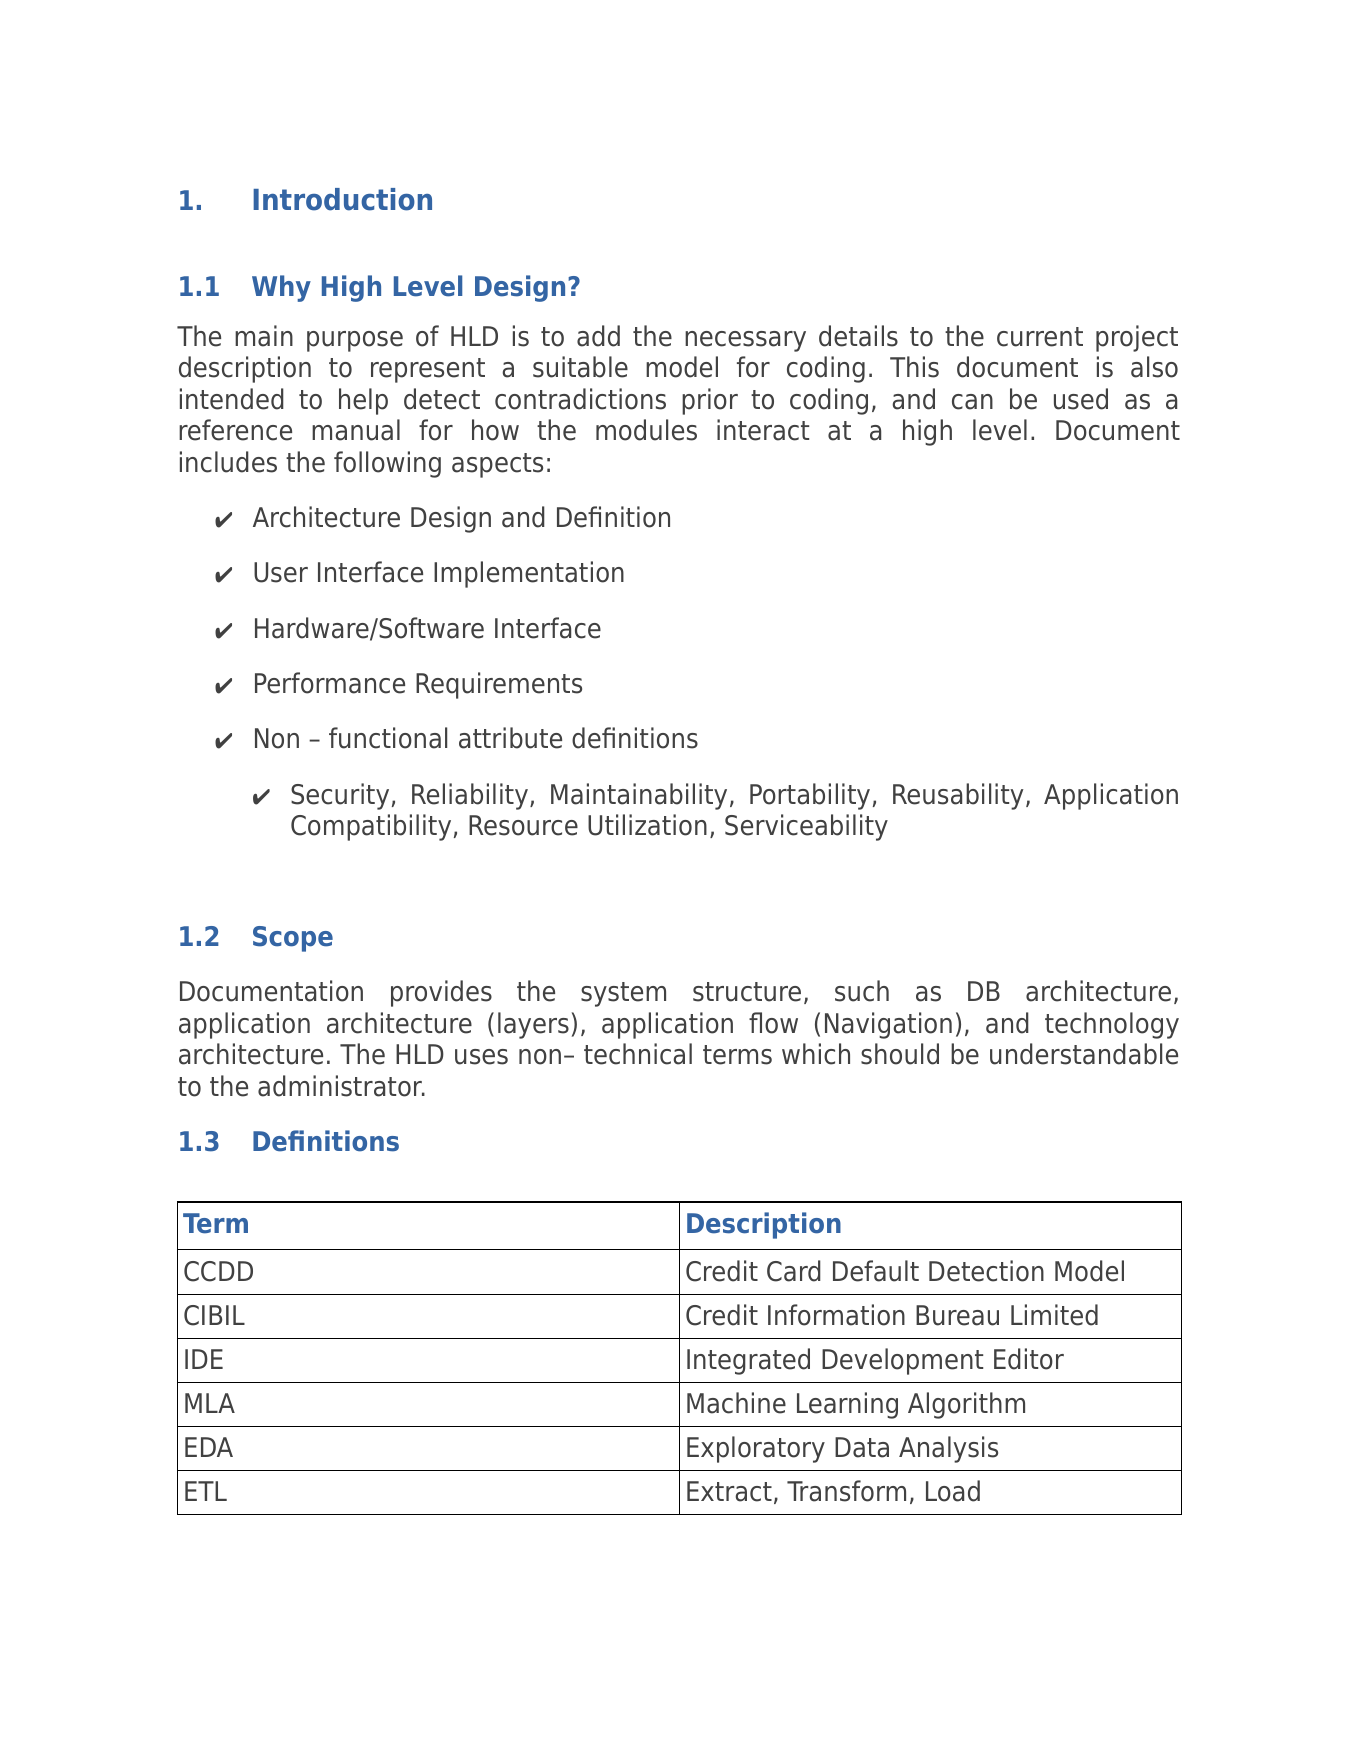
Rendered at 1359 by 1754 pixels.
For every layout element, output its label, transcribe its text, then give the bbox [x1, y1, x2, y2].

text Documentation provides the system structure, such as DB architecture, application architecture (layers), application flow (Navigation), and technology architecture. The HLD uses non– technical terms which should be understandable to the administrator. [177, 976, 1181, 1103]
table_cell Extract, Transform, Load [680, 1471, 1181, 1514]
table_cell CIBIL [178, 1295, 679, 1337]
table_cell Machine Learning Algorithm [680, 1383, 1181, 1426]
text 1.1 Why High Level Design? [177, 271, 1181, 303]
table_header Term [178, 1203, 679, 1249]
table_cell Credit Information Bureau Limited [680, 1295, 1181, 1337]
list User Interface Implementation [215, 558, 1181, 589]
list Security, Reliability, Maintainability, Portability, Reusability, Application Compatibility, Resource Utilization, Serviceability [252, 779, 1181, 842]
table_cell ETL [178, 1471, 679, 1514]
text 1.2 Scope [177, 921, 1181, 953]
table_cell CCDD [178, 1250, 679, 1293]
table_cell Integrated Development Editor [680, 1339, 1181, 1382]
table_cell IDE [178, 1339, 679, 1382]
text The main purpose of HLD is to add the necessary details to the current project description to represent a suitable model for coding. This document is also intended to help detect contradictions prior to coding, and can be used as a reference manual for how the modules interact at a high level. Document includes the following aspects: [177, 321, 1181, 479]
list Performance Requirements [215, 668, 1181, 700]
list Hardware/Software Interface [215, 613, 1181, 644]
table_cell Credit Card Default Detection Model [680, 1250, 1181, 1293]
list Architecture Design and Definition [215, 502, 1181, 534]
table_cell Exploratory Data Analysis [680, 1427, 1181, 1470]
text 1.3 Definitions [177, 1126, 1181, 1158]
table_cell MLA [178, 1383, 679, 1426]
text 1. Introduction [177, 183, 1181, 217]
table_cell EDA [178, 1427, 679, 1470]
list Non – functional attribute definitions [215, 724, 1181, 755]
table_header Description [680, 1203, 1181, 1249]
